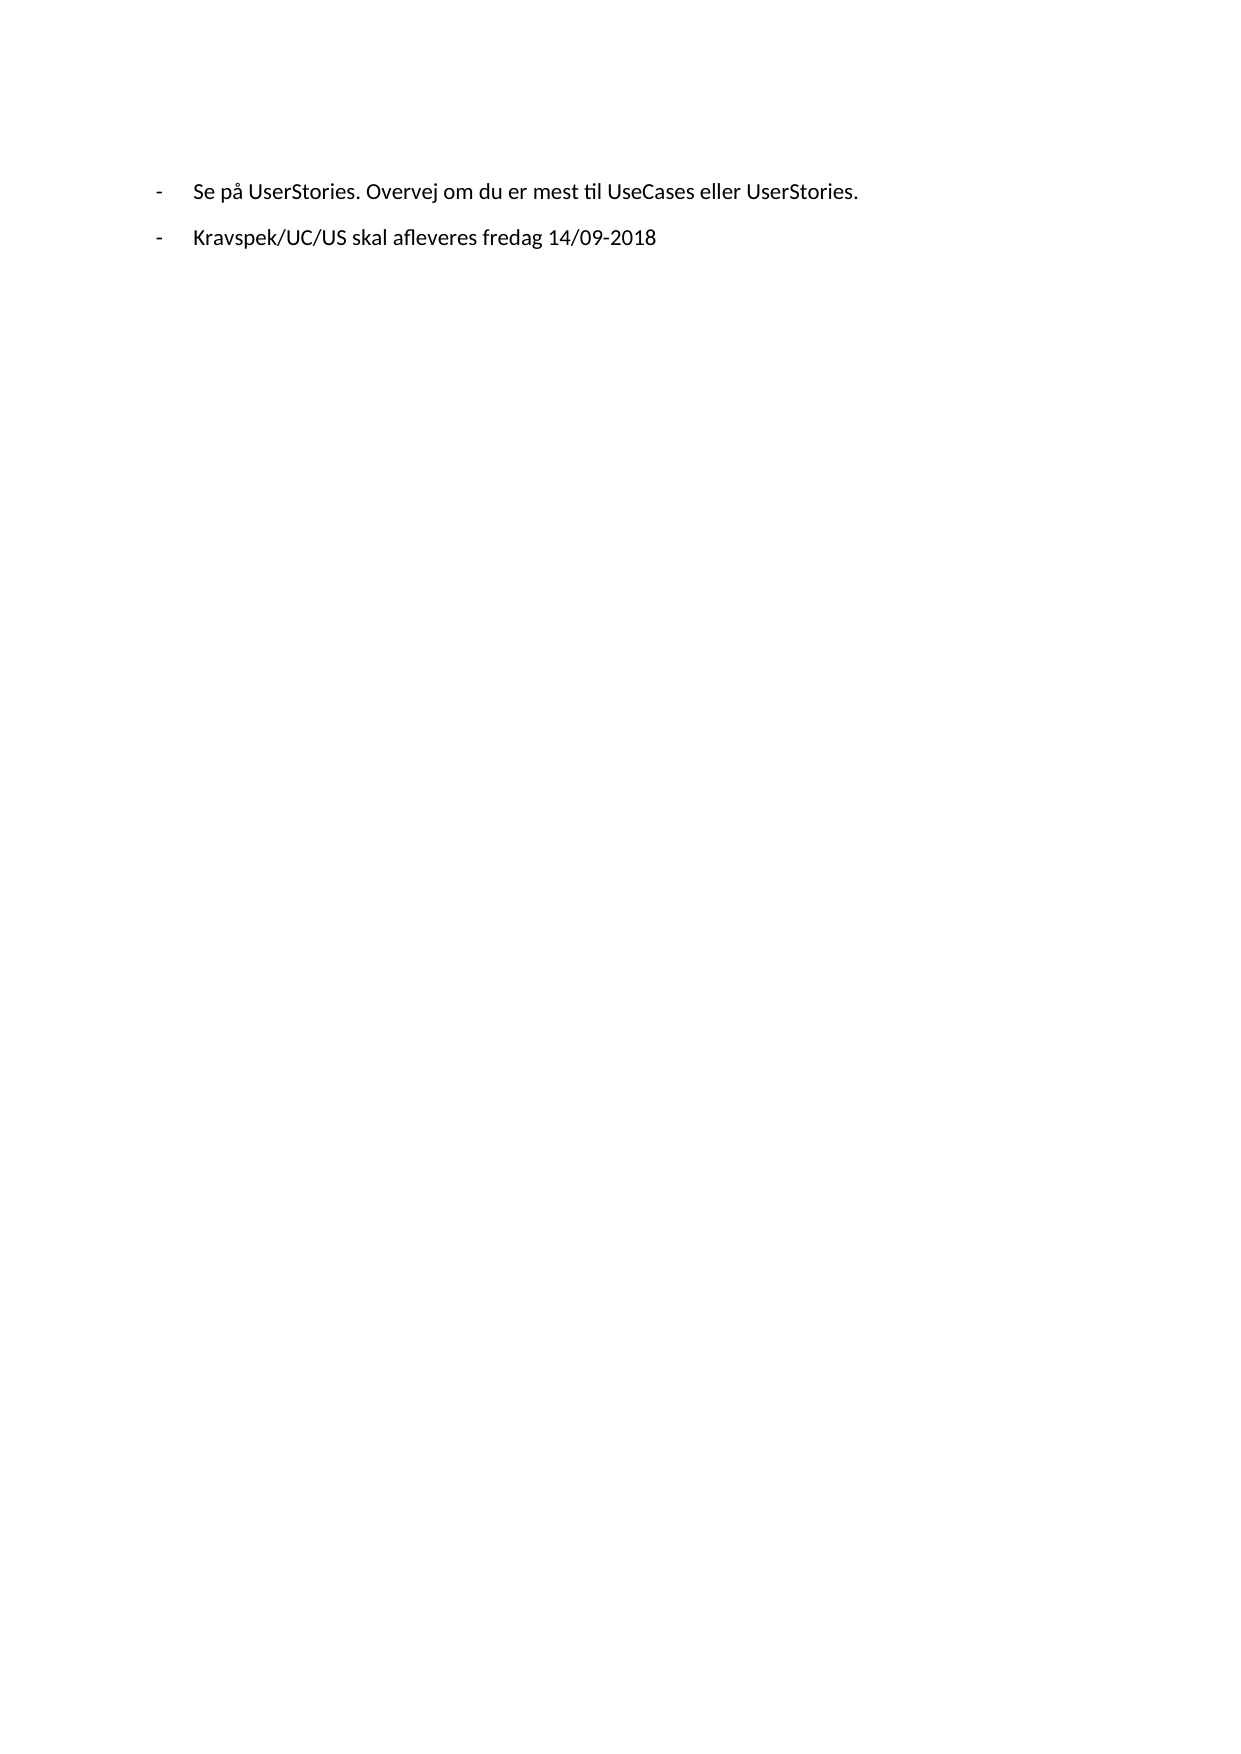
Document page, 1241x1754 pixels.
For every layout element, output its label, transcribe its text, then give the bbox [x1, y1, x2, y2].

list Kravspek/UC/US skal afleveres fredag 14/09-2018 [156, 223, 1122, 251]
list Se på UserStories. Overvej om du er mest til UseCases eller UserStories. [156, 177, 1122, 205]
